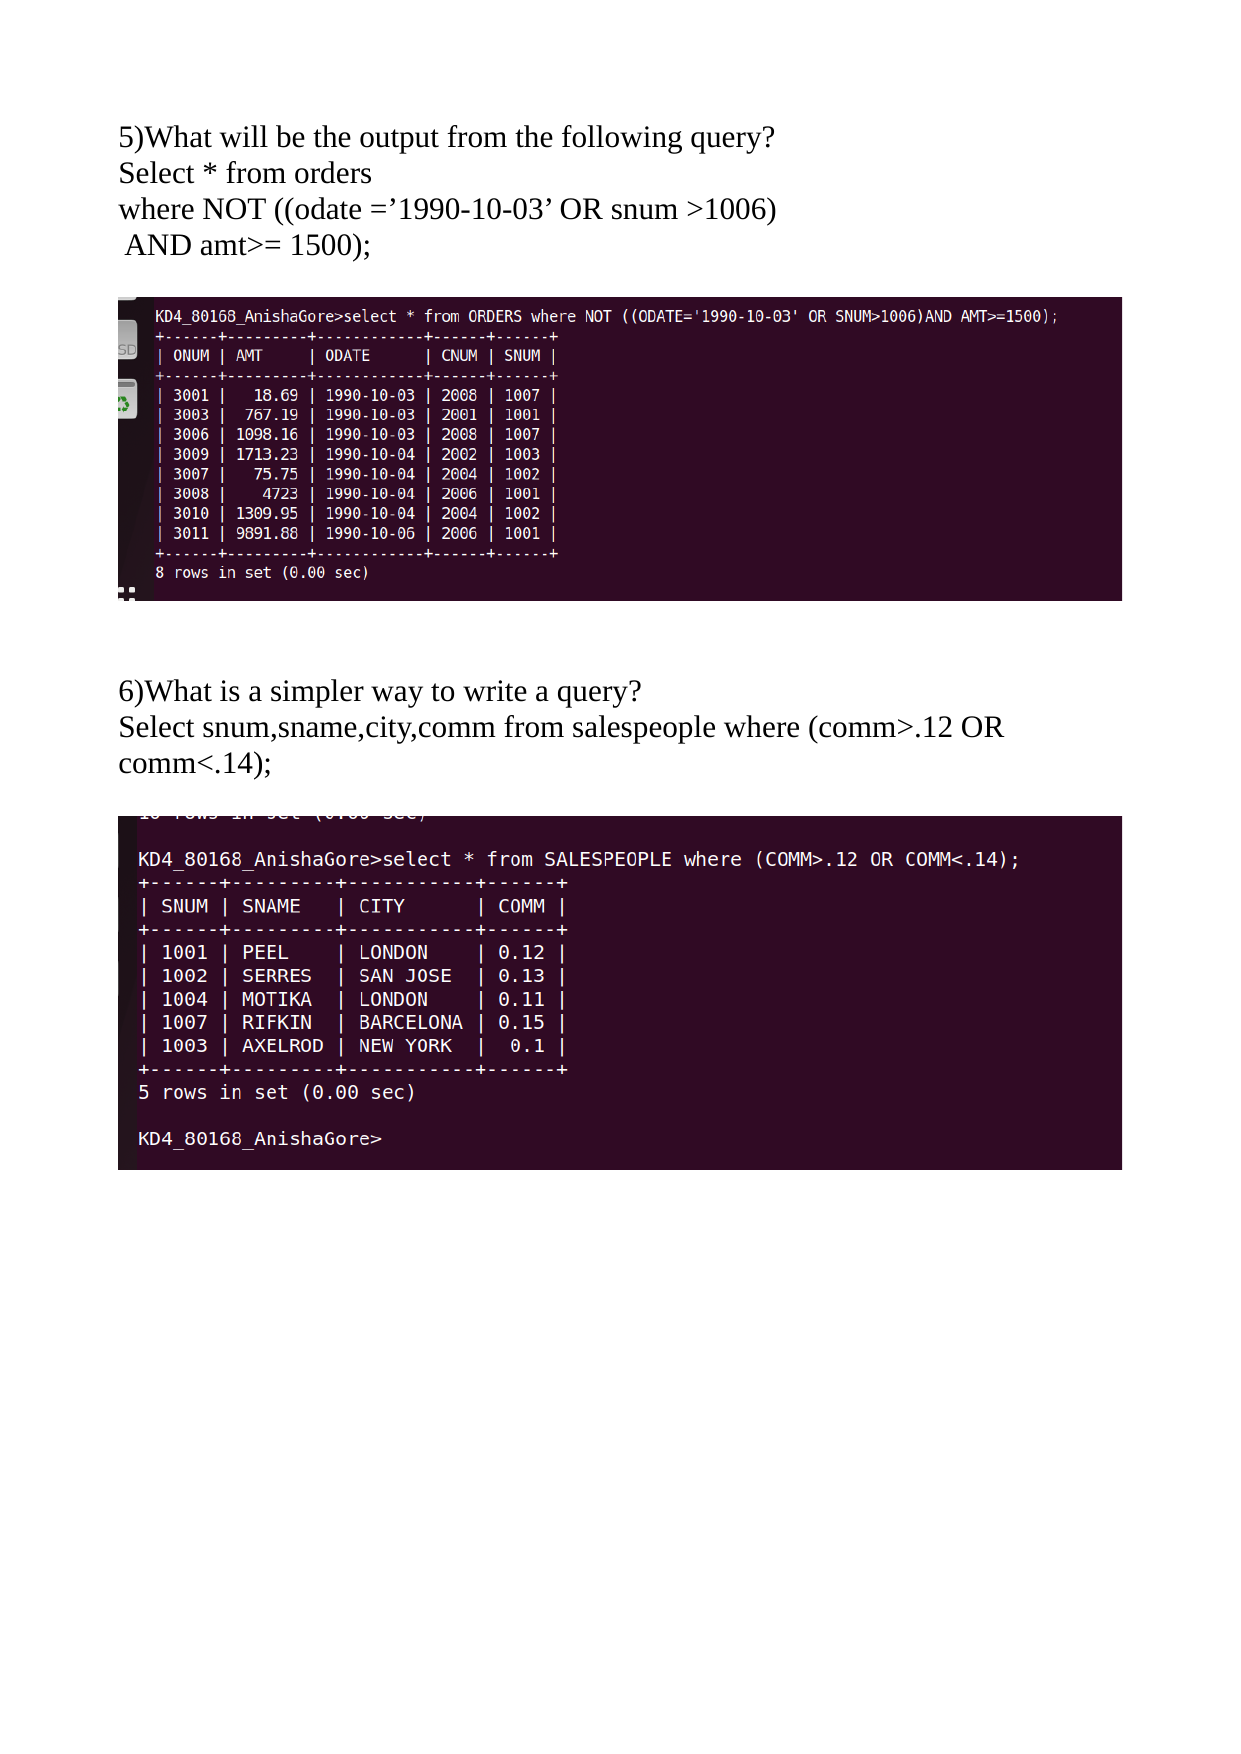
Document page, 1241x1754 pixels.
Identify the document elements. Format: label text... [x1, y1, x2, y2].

text 6)What is a simpler way to write a query? [118, 673, 1122, 709]
picture [118, 297, 1123, 601]
text where NOT ((odate =’1990-10-03’ OR snum >1006) [118, 190, 1122, 226]
text 5)What will be the output from the following query? [118, 118, 1122, 154]
text Select * from orders [118, 154, 1122, 190]
text AND amt>= 1500); [118, 226, 1122, 262]
picture [118, 816, 1123, 1170]
text Select snum,sname,city,comm from salespeople where (comm>.12 OR comm<.14); [118, 709, 1122, 781]
